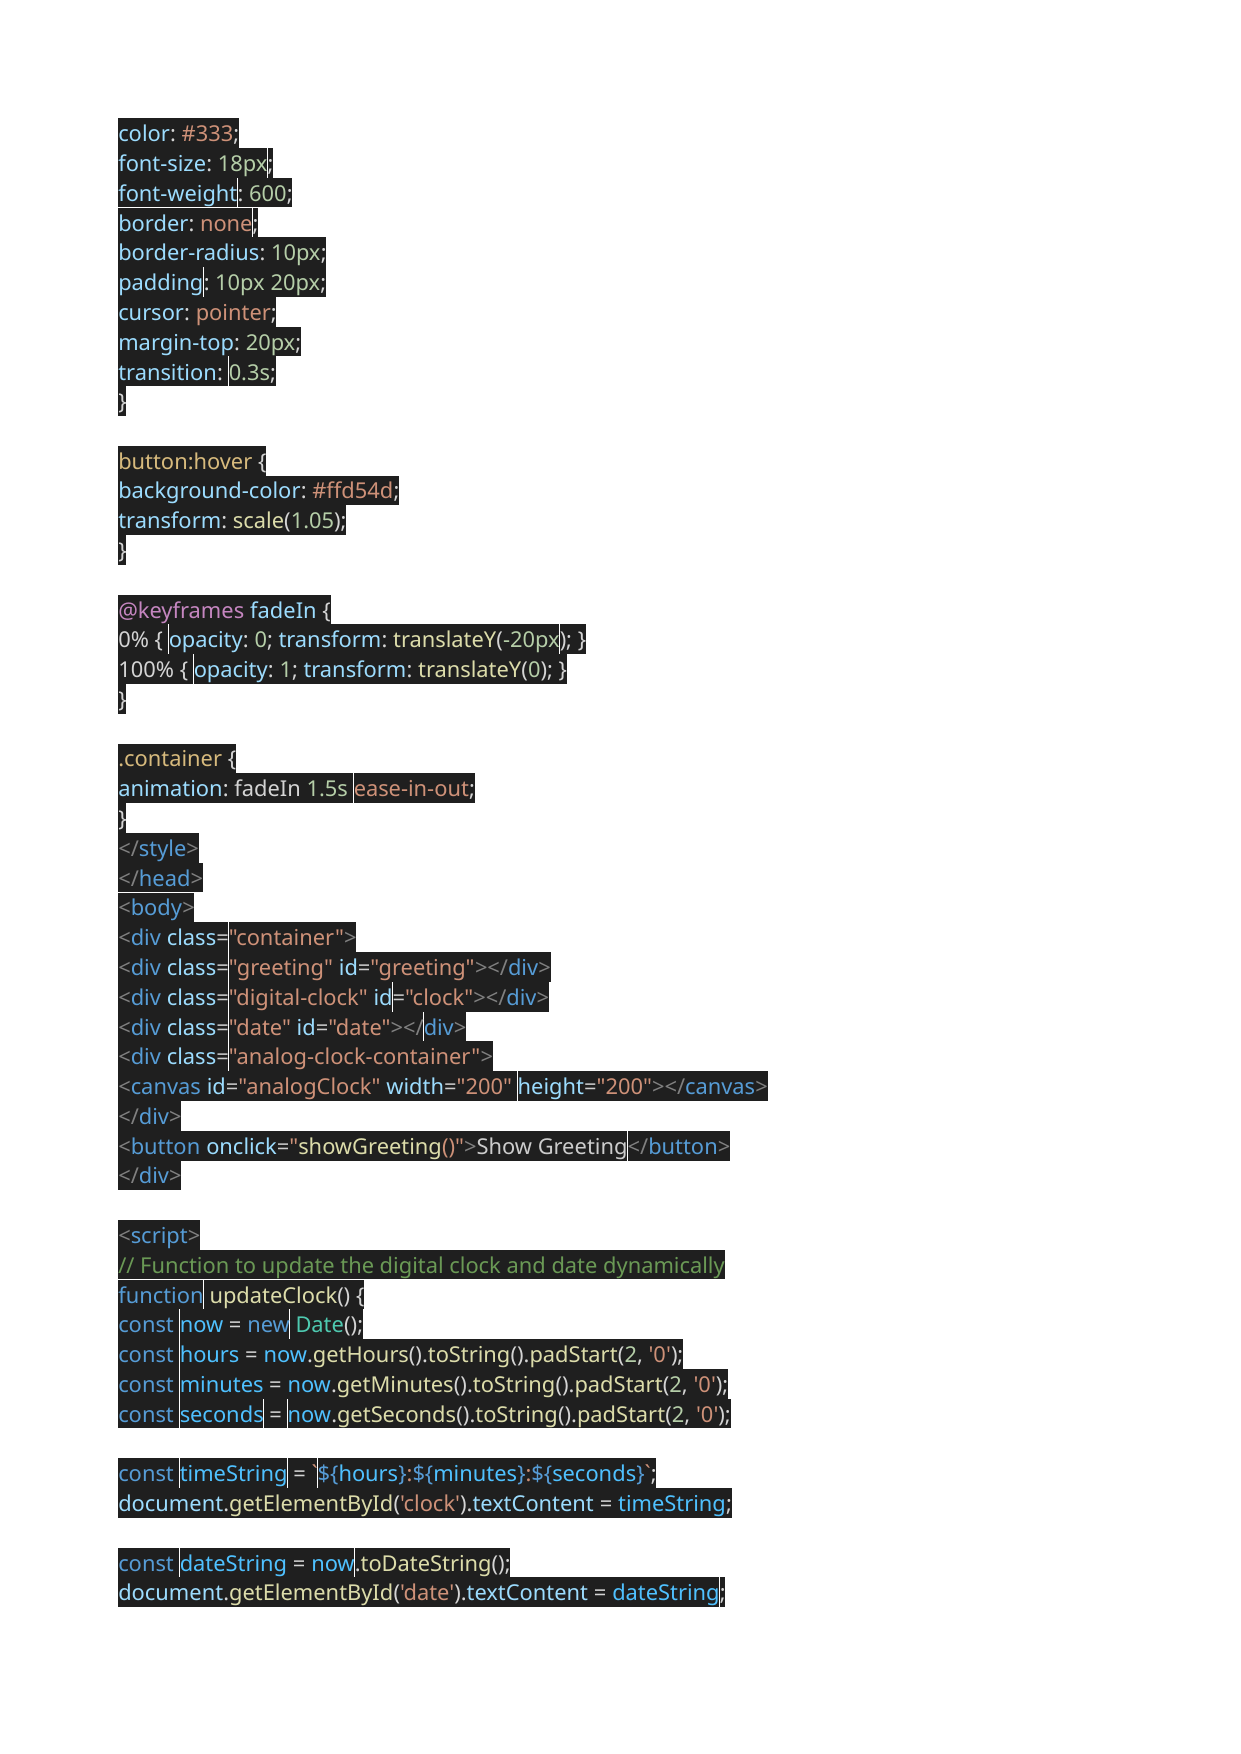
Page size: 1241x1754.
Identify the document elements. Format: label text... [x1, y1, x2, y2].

text // Function to update the digital clock and date dynamically [118, 1250, 1122, 1279]
text } [118, 386, 1122, 416]
text 0% { opacity: 0; transform: translateY(-20px); } [118, 624, 1122, 654]
text const minutes = now.getMinutes().toString().padStart(2, '0'); [118, 1369, 1122, 1399]
text const seconds = now.getSeconds().toString().padStart(2, '0'); [118, 1399, 1122, 1428]
text <script> [118, 1220, 1122, 1250]
text function updateClock() { [118, 1279, 1122, 1309]
text @keyframes fadeIn { [118, 594, 1122, 624]
text animation: fadeIn 1.5s ease-in-out; [118, 773, 1122, 803]
text </head> [118, 863, 1122, 892]
text <div class="container"> [118, 922, 1122, 952]
text .container { [118, 743, 1122, 773]
text } [118, 684, 1122, 714]
text button:hover { [118, 446, 1122, 476]
text 100% { opacity: 1; transform: translateY(0); } [118, 654, 1122, 684]
text const hours = now.getHours().toString().padStart(2, '0'); [118, 1339, 1122, 1369]
text font-size: 18px; [118, 148, 1122, 178]
text transform: scale(1.05); [118, 505, 1122, 535]
text background-color: #ffd54d; [118, 476, 1122, 505]
text </style> [118, 833, 1122, 863]
text <button onclick="showGreeting()">Show Greeting</button> [118, 1131, 1122, 1161]
text } [118, 803, 1122, 833]
text <div class="greeting" id="greeting"></div> [118, 952, 1122, 982]
text const dateString = now.toDateString(); [118, 1547, 1122, 1577]
text color: #333; [118, 118, 1122, 148]
text const timeString = `${hours}:${minutes}:${seconds}`; [118, 1458, 1122, 1488]
text transition: 0.3s; [118, 356, 1122, 386]
text border-radius: 10px; [118, 237, 1122, 267]
text } [118, 535, 1122, 565]
text const now = new Date(); [118, 1309, 1122, 1339]
text </div> [118, 1101, 1122, 1131]
text <div class="analog-clock-container"> [118, 1041, 1122, 1071]
text cursor: pointer; [118, 297, 1122, 327]
text <div class="digital-clock" id="clock"></div> [118, 982, 1122, 1012]
text margin-top: 20px; [118, 327, 1122, 356]
text <canvas id="analogClock" width="200" height="200"></canvas> [118, 1071, 1122, 1101]
text border: none; [118, 207, 1122, 237]
text <div class="date" id="date"></div> [118, 1012, 1122, 1041]
text padding: 10px 20px; [118, 267, 1122, 297]
text <body> [118, 892, 1122, 922]
text document.getElementById('clock').textContent = timeString; [118, 1488, 1122, 1518]
text font-weight: 600; [118, 178, 1122, 207]
text document.getElementById('date').textContent = dateString; [118, 1577, 1122, 1607]
text </div> [118, 1161, 1122, 1190]
